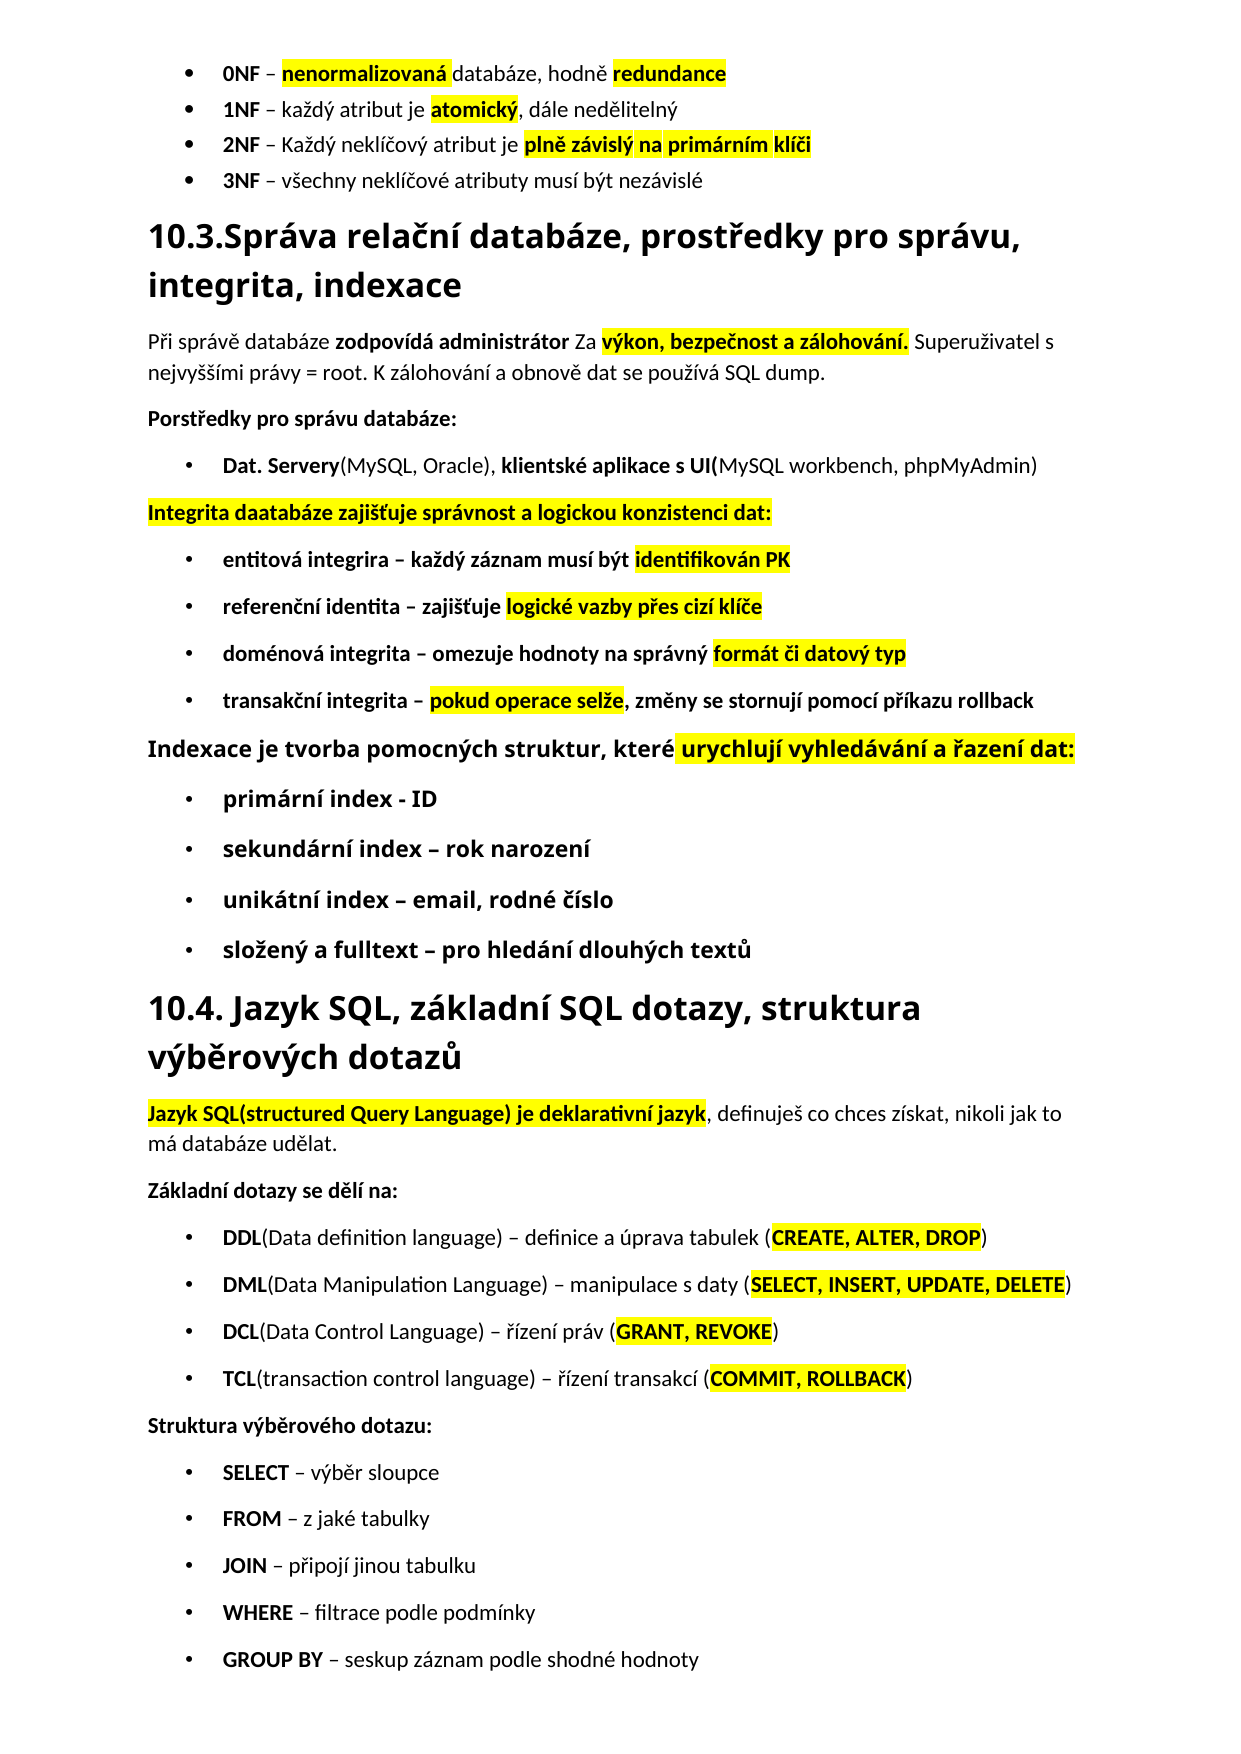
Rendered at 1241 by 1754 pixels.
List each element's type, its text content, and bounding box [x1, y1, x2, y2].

list 2NF – Každý neklíčový atribut je plně závislý na primárním klíči [185, 130, 1093, 158]
list DDL(Data definition language) – definice a úprava tabulek (CREATE, ALTER, DROP) [185, 1223, 1093, 1251]
text Základní dotazy se dělí na: [148, 1176, 1093, 1204]
list entitová integrira – každý záznam musí být identifikován PK [185, 545, 1093, 573]
list transakční integrita – pokud operace selže, změny se stornují pomocí příkazu rollback [185, 686, 1093, 714]
text Při správě databáze zodpovídá administrátor Za výkon, bezpečnost a zálohování. Superuživatel s nejvyššími právy = root. K zálohování a obnově dat se používá SQL dump. [148, 327, 1093, 386]
list sekundární index – rok narození [185, 833, 1093, 865]
list Dat. Servery(MySQL, Oracle), klientské aplikace s UI(MySQL workbench, phpMyAdmin) [185, 451, 1093, 479]
list doménová integrita – omezuje hodnoty na správný formát či datový typ [185, 639, 1093, 667]
text 10.4. Jazyk SQL, základní SQL dotazy, struktura výběrových dotazů [148, 985, 1093, 1079]
list 3NF – všechny neklíčové atributy musí být nezávislé [185, 166, 1093, 194]
list TCL(transaction control language) – řízení transakcí (COMMIT, ROLLBACK) [185, 1364, 1093, 1392]
list 1NF – každý atribut je atomický, dále nedělitelný [185, 95, 1093, 123]
list DCL(Data Control Language) – řízení práv (GRANT, REVOKE) [185, 1317, 1093, 1345]
list JOIN – připojí jinou tabulku [185, 1551, 1093, 1579]
list referenční identita – zajišťuje logické vazby přes cizí klíče [185, 592, 1093, 620]
list složený a fulltext – pro hledání dlouhých textů [185, 934, 1093, 966]
list primární index - ID [185, 783, 1093, 814]
list DML(Data Manipulation Language) – manipulace s daty (SELECT, INSERT, UPDATE, DELETE) [185, 1270, 1093, 1298]
text Jazyk SQL(structured Query Language) je deklarativní jazyk, definuješ co chces získat, nikoli jak to má databáze udělat. [148, 1099, 1093, 1157]
text Integrita daatabáze zajišťuje správnost a logickou konzistenci dat: [148, 498, 1093, 526]
text Struktura výběrového dotazu: [148, 1411, 1093, 1439]
text Indexace je tvorba pomocných struktur, které urychlují vyhledávání a řazení dat: [148, 733, 1093, 764]
text Porstředky pro správu databáze: [148, 404, 1093, 432]
list FROM – z jaké tabulky [185, 1504, 1093, 1532]
list 0NF – nenormalizovaná databáze, hodně redundance [185, 59, 1093, 87]
list unikátní index – email, rodné číslo [185, 884, 1093, 915]
text 10.3.Správa relační databáze, prostředky pro správu, integrita, indexace [148, 213, 1093, 307]
list WHERE – filtrace podle podmínky [185, 1598, 1093, 1626]
list SELECT – výběr sloupce [185, 1458, 1093, 1486]
list GROUP BY – seskup záznam podle shodné hodnoty [185, 1645, 1093, 1673]
